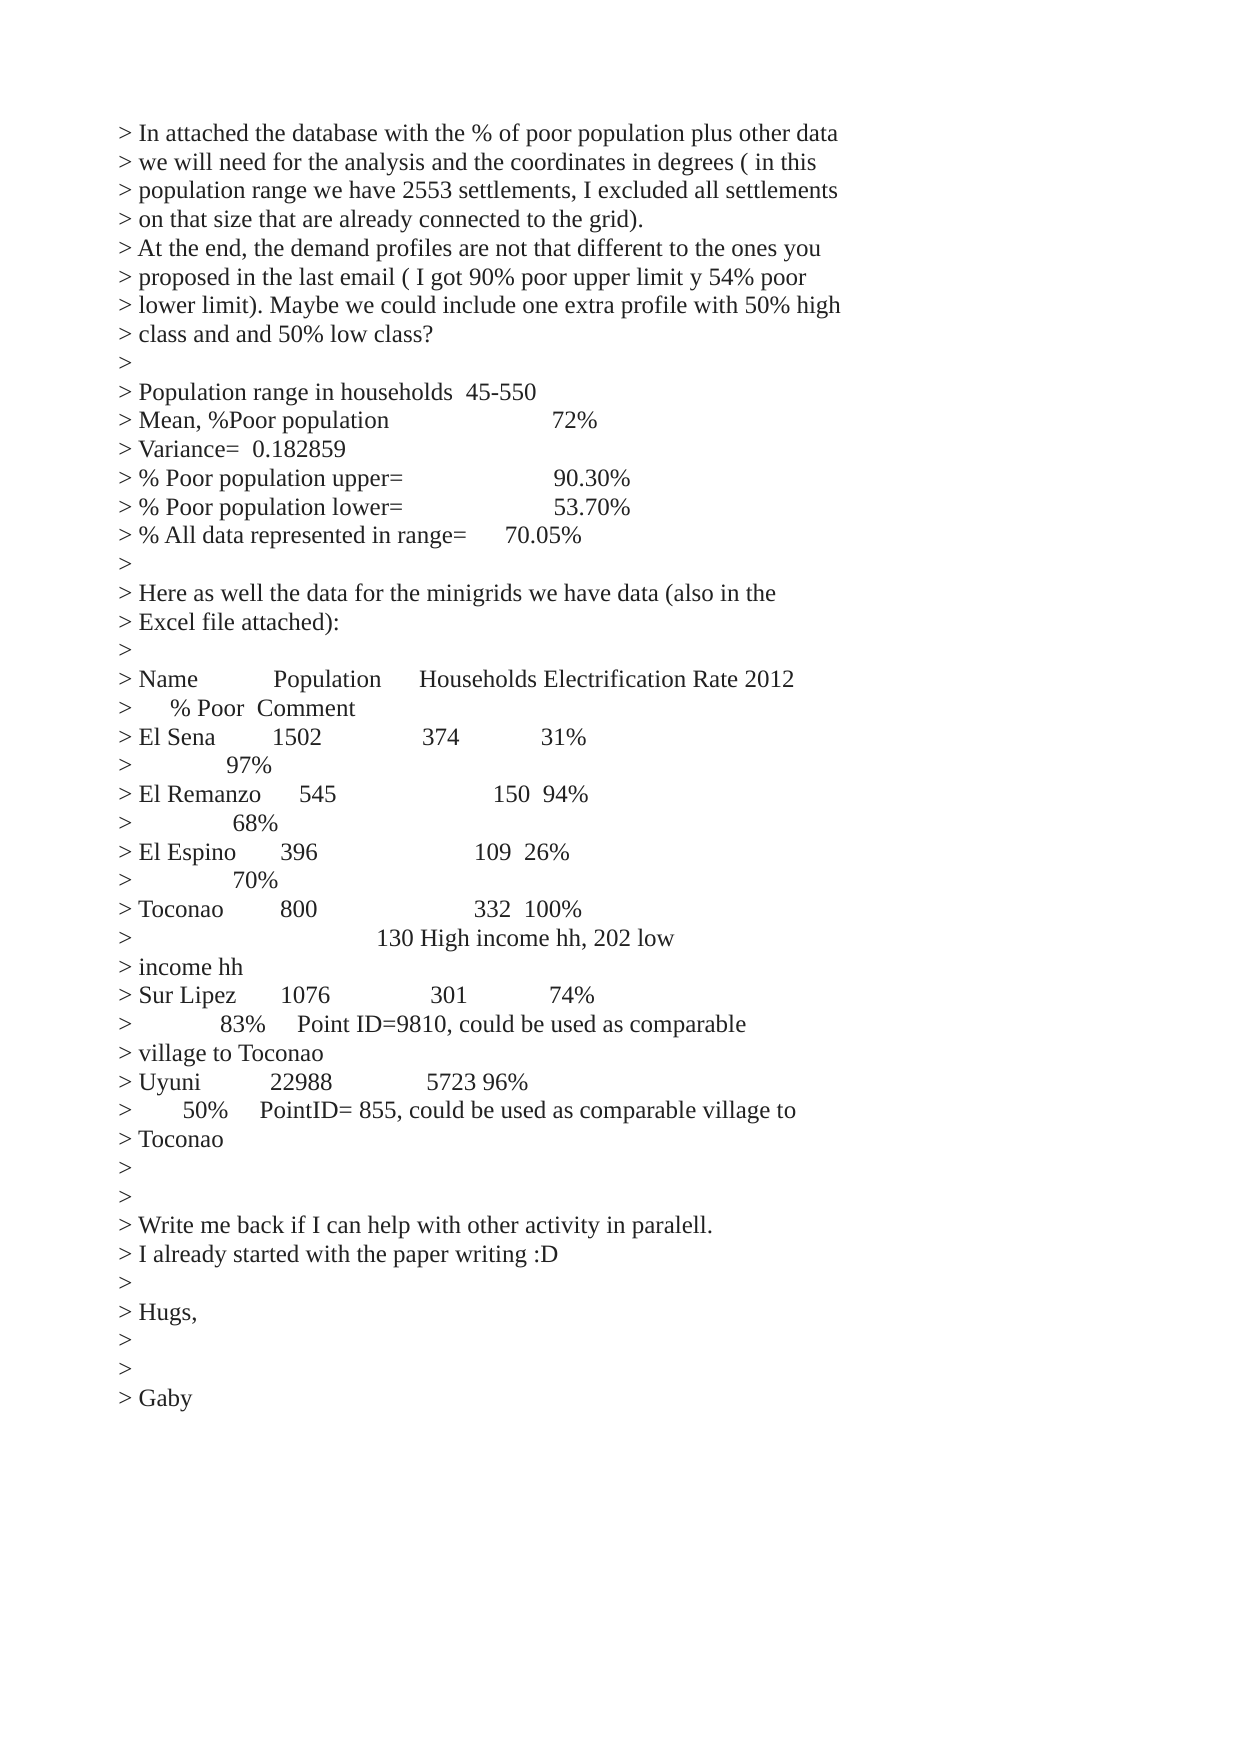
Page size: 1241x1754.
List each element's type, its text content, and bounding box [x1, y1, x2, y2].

text > In attached the database with the % of poor population plus other data > we will need for the analysis and the coordinates in degrees ( in this > population range we have 2553 settlements, I excluded all settlements > on that size that are already connected to the grid). > At the end, the demand profiles are not that different to the ones you > proposed in the last email ( I got 90% poor upper limit y 54% poor > lower limit). Maybe we could include one extra profile with 50% high > class and and 50% low class? > > Population range in households 45-550 > Mean, %Poor population 72% > Variance= 0.182859 > % Poor population upper= 90.30% > % Poor population lower= 53.70% > % All data represented in range= 70.05% > > Here as well the data for the minigrids we have data (also in the > Excel file attached): > > Name Population Households Electrification Rate 2012 > % Poor Comment > El Sena 1502 374 31% > 97% > El Remanzo 545 150 94% > 68% > El Espino 396 109 26% > 70% > Toconao 800 332 100% > 130 High income hh, 202 low > income hh > Sur Lipez 1076 301 74% > 83% Point ID=9810, could be used as comparable > village to Toconao > Uyuni 22988 5723 96% > 50% PointID= 855, could be used as comparable village to > Toconao > > > Write me back if I can help with other activity in paralell. > I already started with the paper writing :D > > Hugs, > > > Gaby [118, 118, 1122, 1412]
